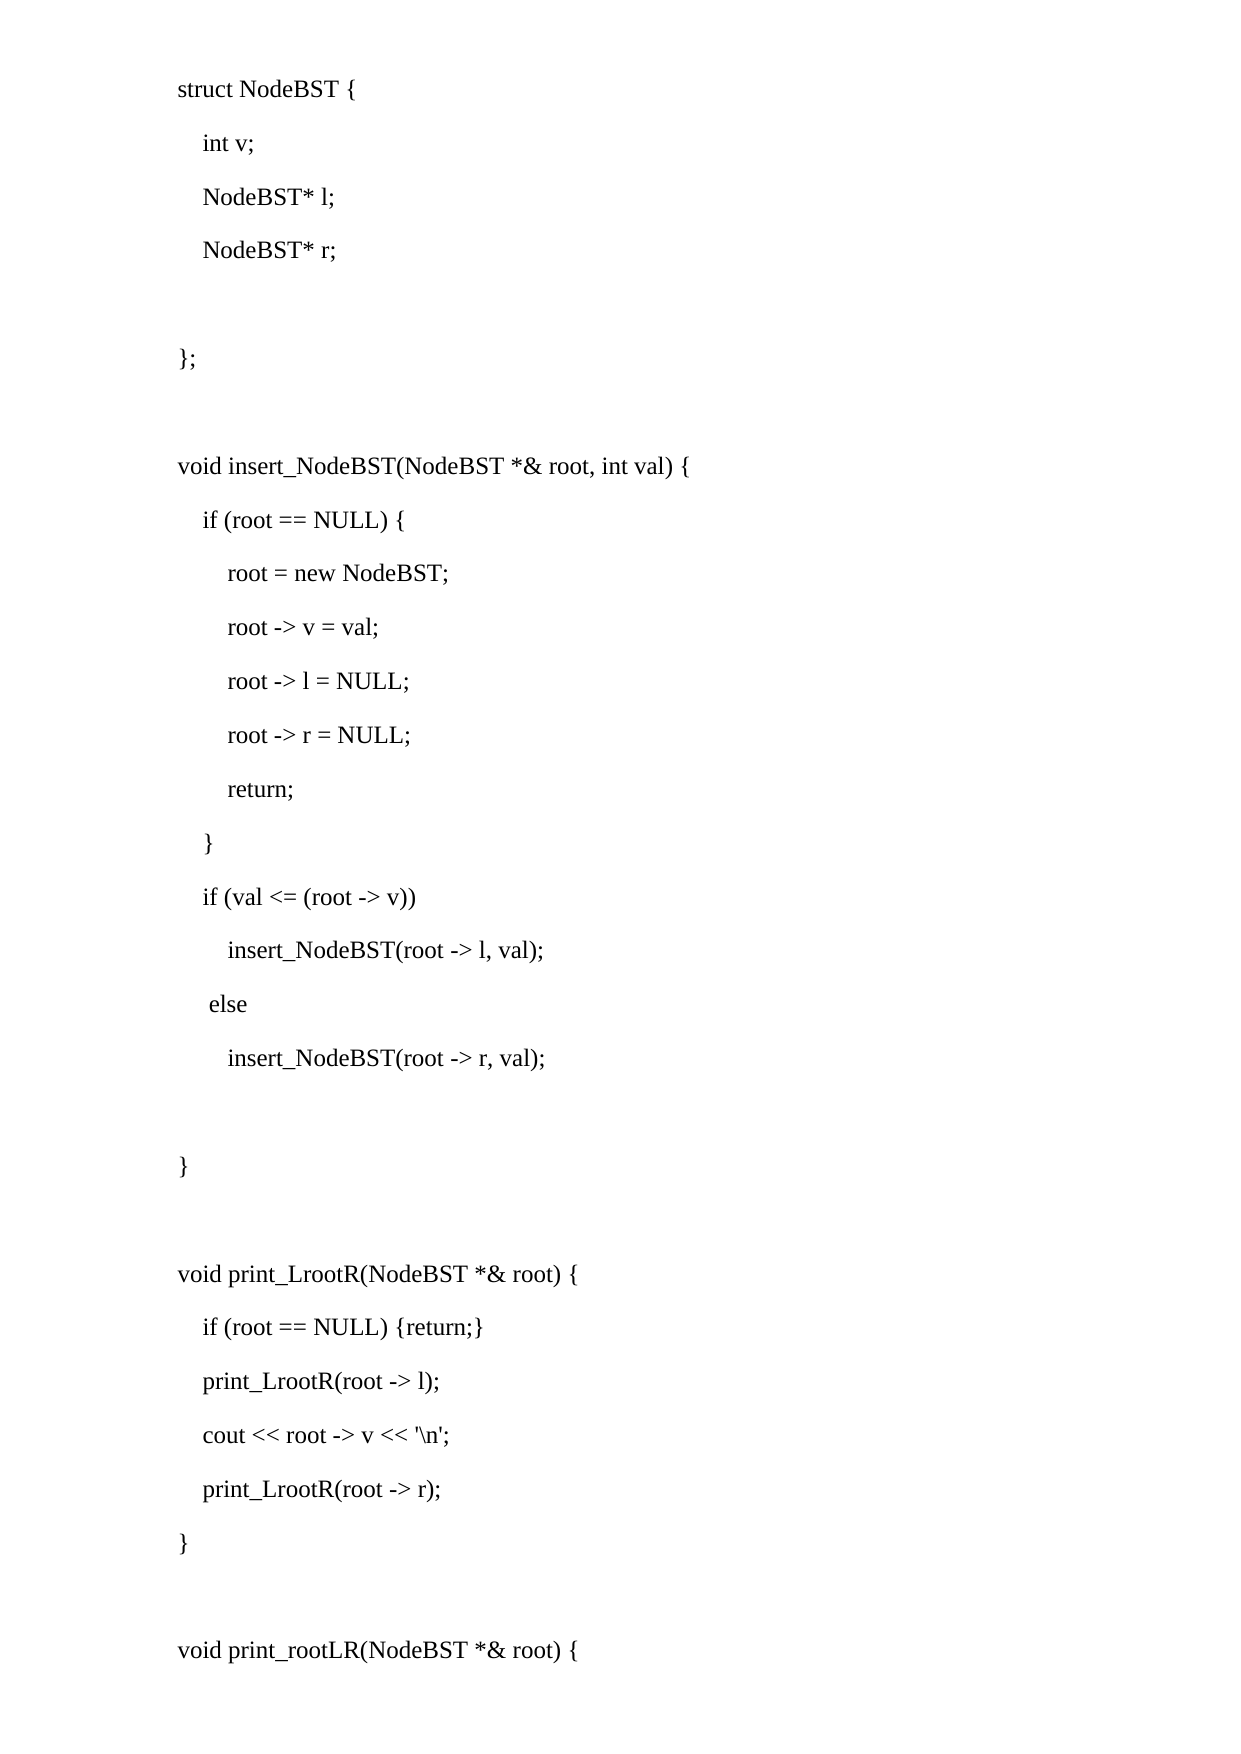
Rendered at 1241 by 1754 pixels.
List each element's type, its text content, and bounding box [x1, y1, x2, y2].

text root -> l = NULL; [177, 666, 1152, 695]
text root -> v = val; [177, 612, 1152, 641]
text void print_LrootR(NodeBST *& root) { [177, 1259, 1152, 1287]
text cout << root -> v << '\n'; [177, 1420, 1152, 1449]
text insert_NodeBST(root -> r, val); [177, 1043, 1152, 1072]
text root = new NodeBST; [177, 558, 1152, 587]
text } [177, 1151, 1152, 1180]
text print_LrootR(root -> r); [177, 1474, 1152, 1503]
text NodeBST* l; [177, 182, 1152, 210]
text struct NodeBST { [177, 74, 1152, 103]
text return; [177, 774, 1152, 803]
text root -> r = NULL; [177, 720, 1152, 749]
text else [177, 989, 1152, 1018]
text void insert_NodeBST(NodeBST *& root, int val) { [177, 451, 1152, 479]
text insert_NodeBST(root -> l, val); [177, 936, 1152, 964]
text }; [177, 343, 1152, 372]
text void print_rootLR(NodeBST *& root) { [177, 1636, 1152, 1664]
text print_LrootR(root -> l); [177, 1366, 1152, 1395]
text if (val <= (root -> v)) [177, 882, 1152, 910]
text NodeBST* r; [177, 235, 1152, 264]
text } [177, 1528, 1152, 1557]
text if (root == NULL) {return;} [177, 1312, 1152, 1341]
text if (root == NULL) { [177, 505, 1152, 533]
text } [177, 828, 1152, 857]
text int v; [177, 128, 1152, 156]
